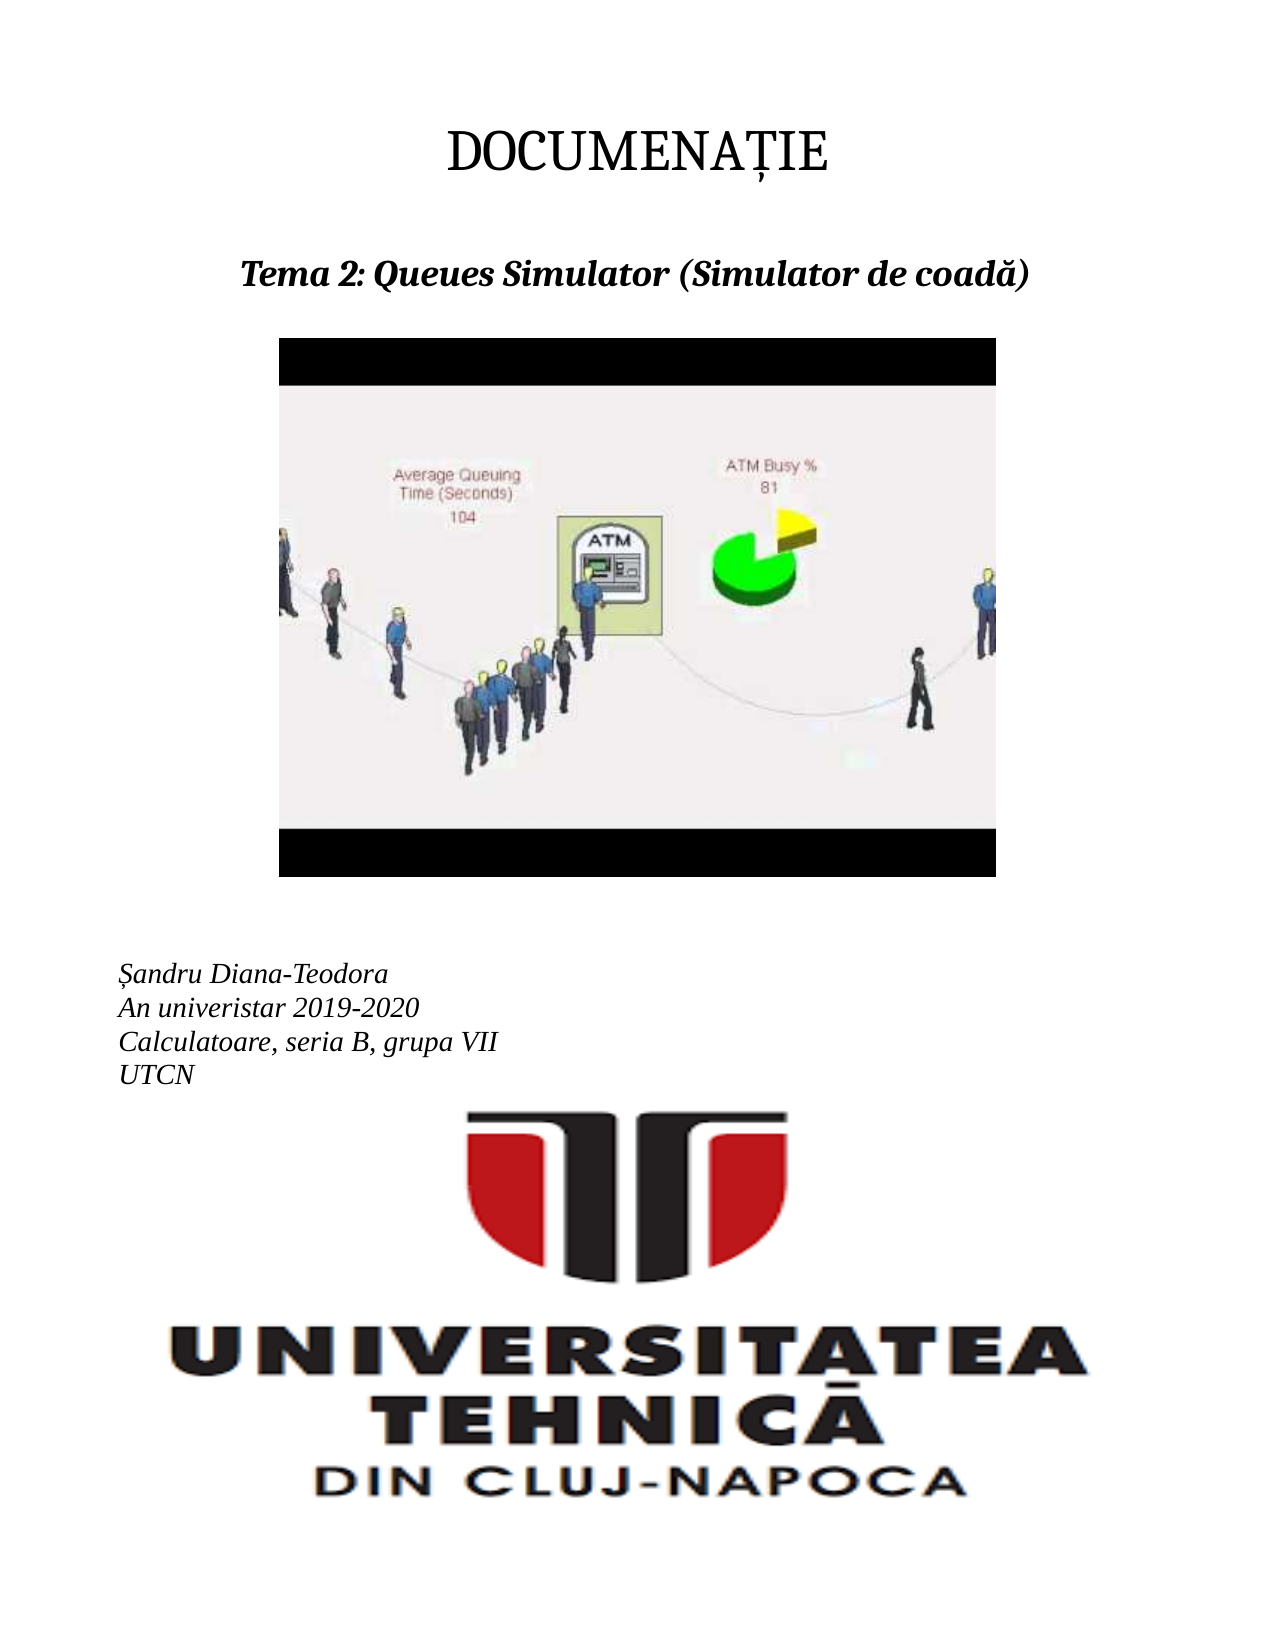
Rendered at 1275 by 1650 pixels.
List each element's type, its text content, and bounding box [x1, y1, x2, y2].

text An univeristar 2019-2020 [118, 990, 1157, 1024]
text UTCN [118, 1057, 1157, 1091]
picture [156, 1103, 1112, 1509]
text Calculatoare, seria B, grupa VII [118, 1024, 1157, 1057]
picture [279, 338, 996, 877]
text Șandru Diana-Teodora [118, 957, 1157, 990]
text DOCUMENAȚIE [118, 118, 1157, 185]
text Tema 2: Queues Simulator (Simulator de coadă) [118, 252, 1157, 295]
